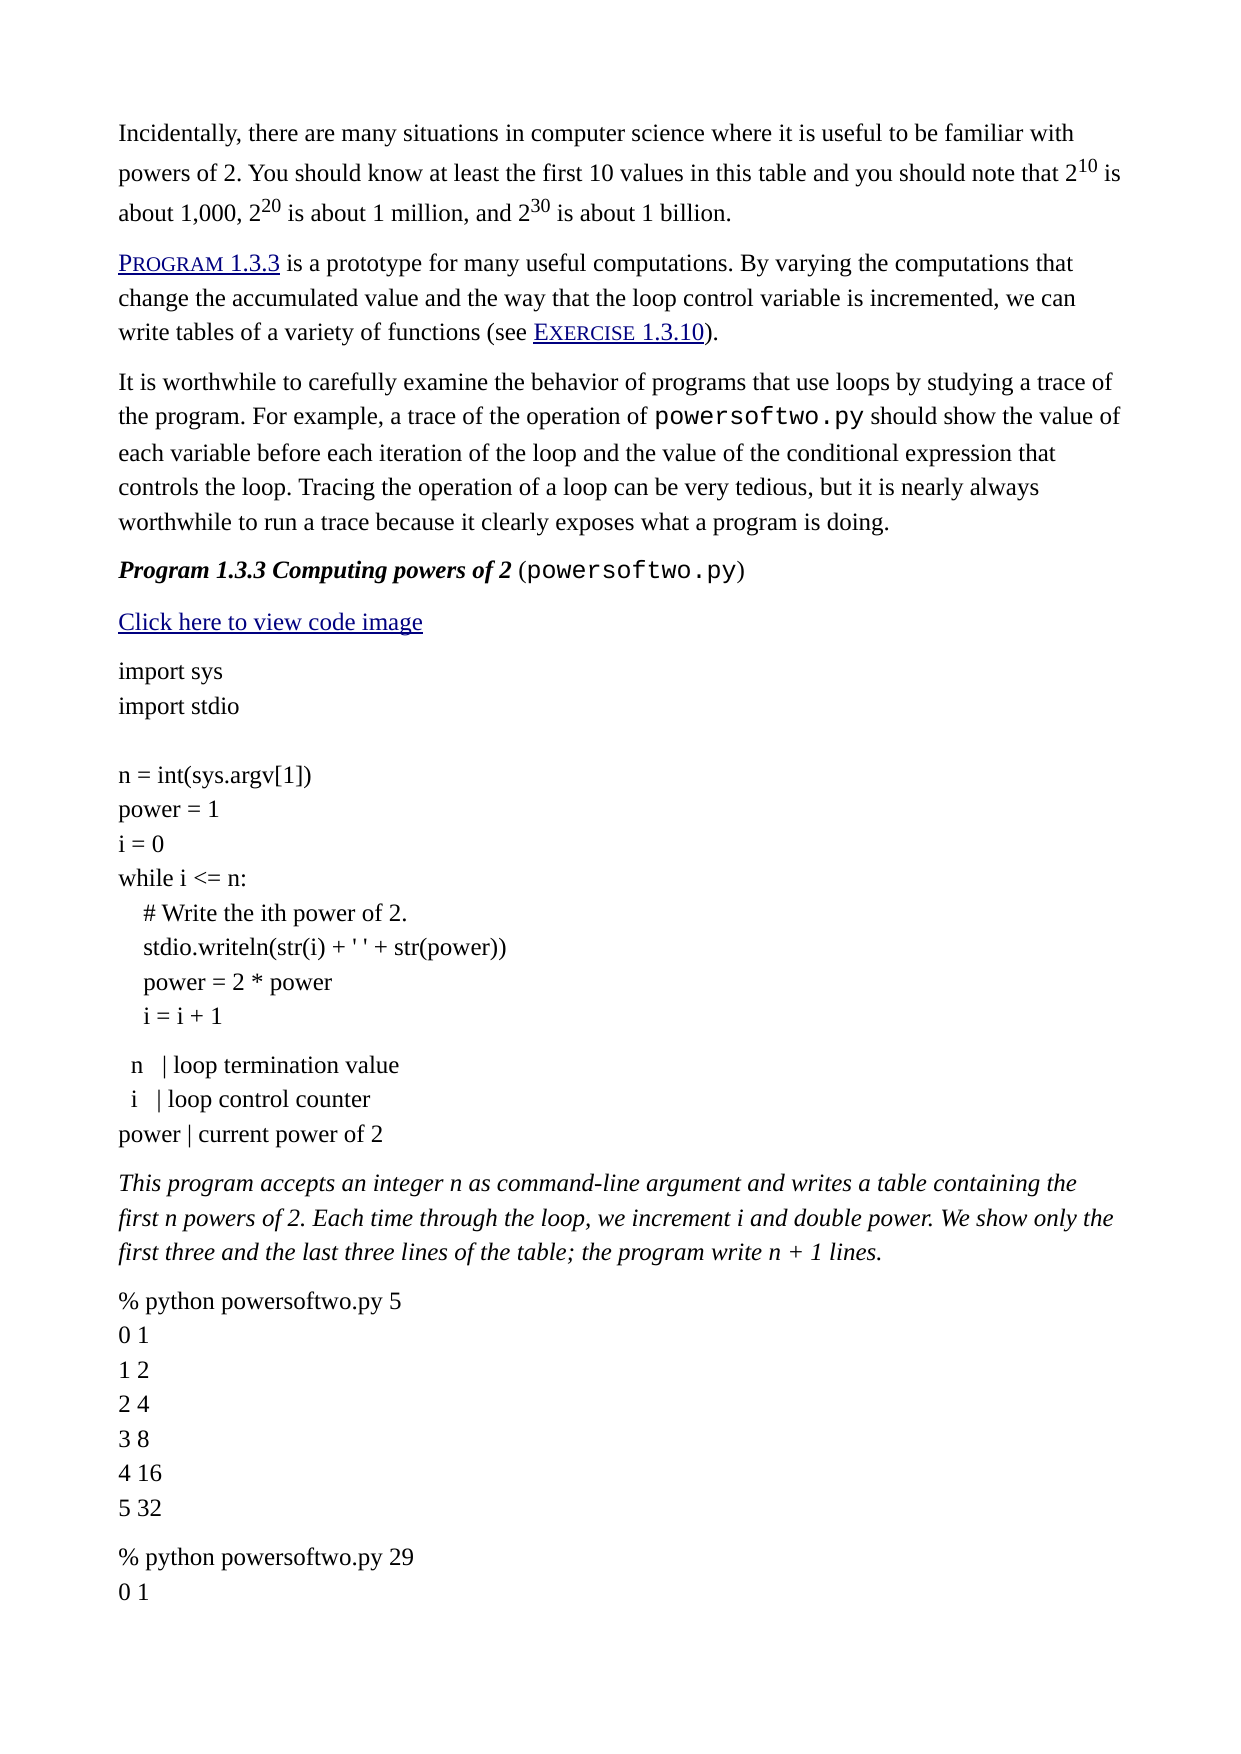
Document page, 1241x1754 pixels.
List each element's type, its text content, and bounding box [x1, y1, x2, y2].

text This program accepts an integer n as command-line argument and writes a table containing the first n powers of 2. Each time through the loop, we increment i and double power. We show only the first three and the last three lines of the table; the program write n + 1 lines. [118, 1168, 1122, 1266]
text It is worthwhile to carefully examine the behavior of programs that use loops by studying a trace of the program. For example, a trace of the operation of powersoftwo.py should show the value of each variable before each iteration of the loop and the value of the conditional expression that controls the loop. Tracing the operation of a loop can be very tedious, but it is nearly always worthwhile to run a trace because it clearly exposes what a program is doing. [118, 367, 1122, 535]
text Incidentally, there are many situations in computer science where it is useful to be familiar with powers of 2. You should know at least the first 10 values in this table and you should note that 210 is about 1,000, 220 is about 1 million, and 230 is about 1 billion. [118, 118, 1122, 227]
text PROGRAM 1.3.3 is a prototype for many useful computations. By varying the computations that change the accumulated value and the way that the loop control variable is incremented, we can write tables of a variety of functions (see EXERCISE 1.3.10). [118, 248, 1122, 346]
text Program 1.3.3 Computing powers of 2 (powersoftwo.py) [118, 556, 1122, 586]
text import sys import stdio n = int(sys.argv[1]) power = 1 i = 0 while i <= n: # Write the ith power of 2. stdio.writeln(str(i) + ' ' + str(power)) power = 2 * power i = i + 1 [118, 656, 1122, 1030]
text % python powersoftwo.py 5 0 1 1 2 2 4 3 8 4 16 5 32 [118, 1286, 1122, 1522]
text Click here to view code image [118, 607, 1122, 636]
text % python powersoftwo.py 29 0 1 [118, 1542, 1122, 1605]
text n | loop termination value i | loop control counter power | current power of 2 [118, 1050, 1122, 1148]
